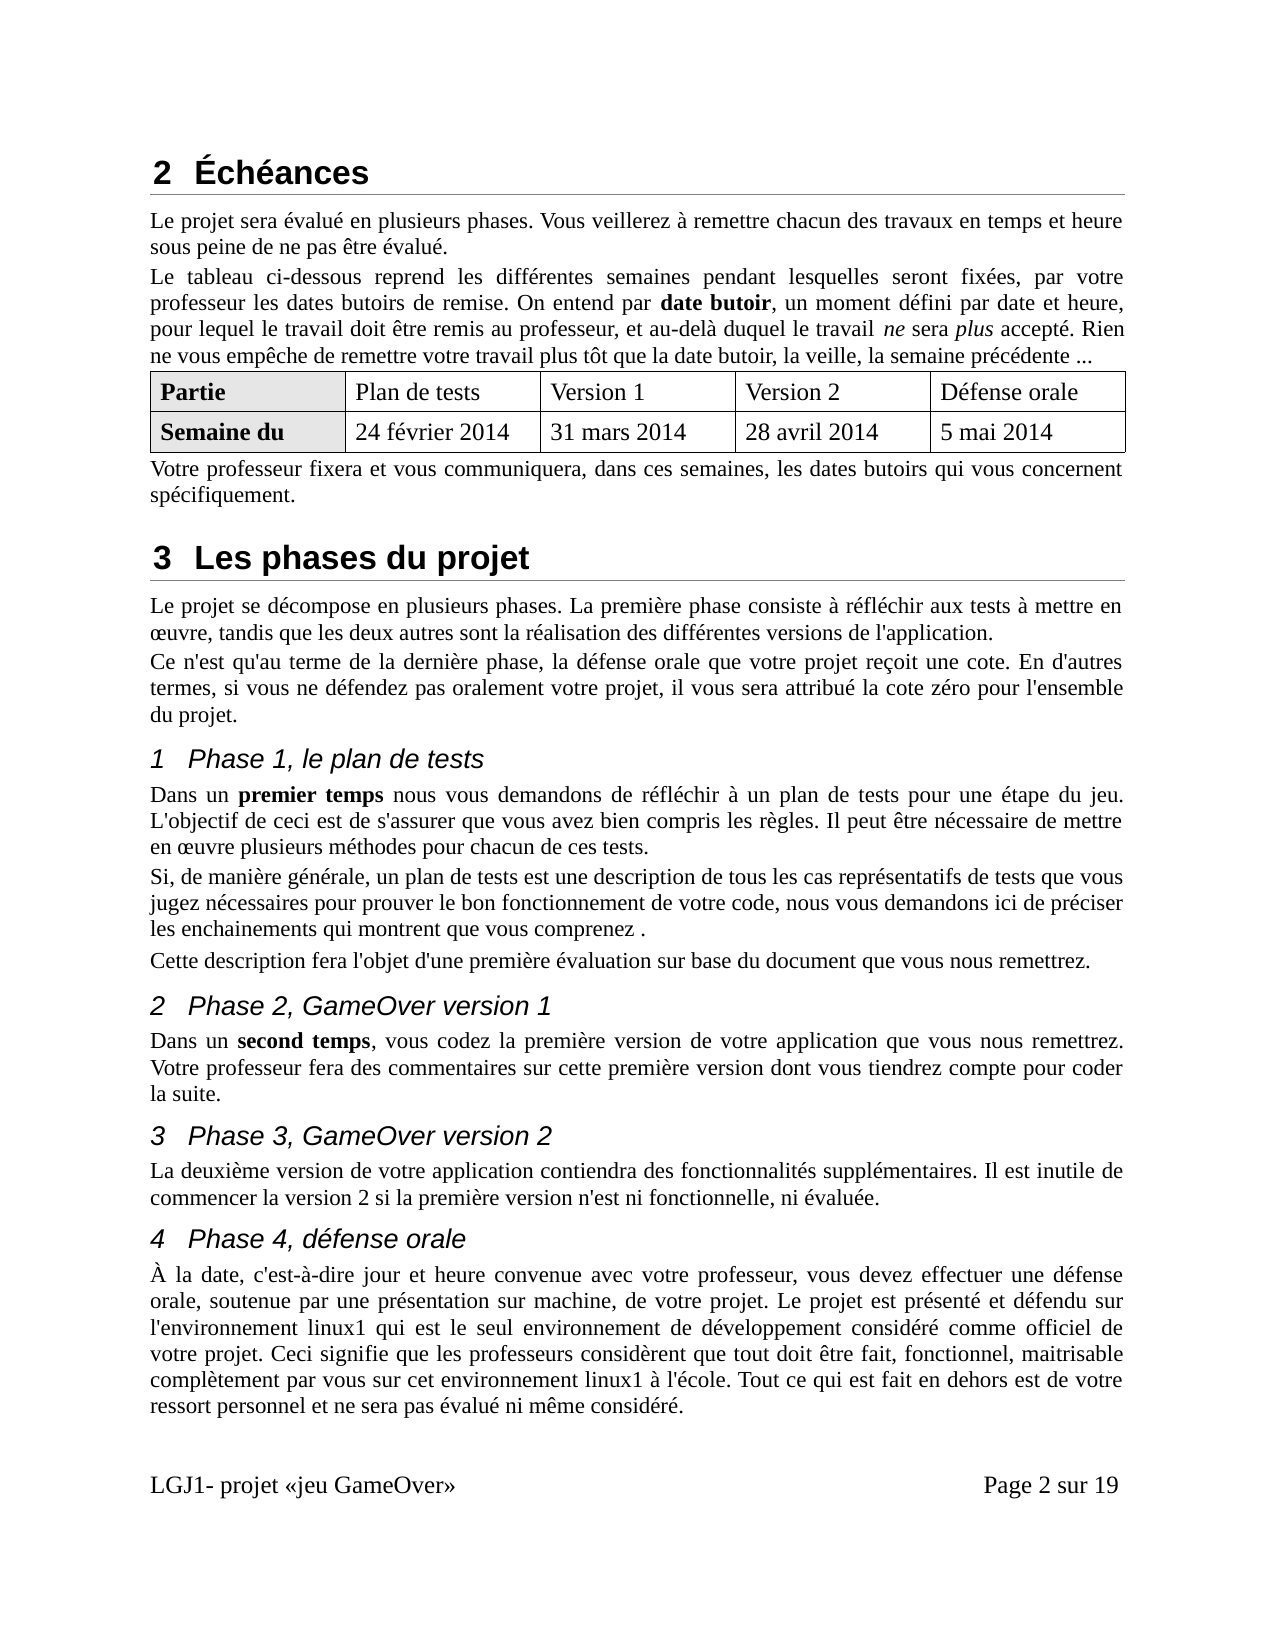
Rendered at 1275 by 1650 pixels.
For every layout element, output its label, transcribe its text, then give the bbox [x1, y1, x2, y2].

text La deuxième version de votre application contiendra des fonctionnalités supplémentaires. Il est inutile de commencer la version 2 si la première version n'est ni fonctionnelle, ni évaluée. [150, 1157, 1125, 1210]
text Votre professeur fixera et vous communiquera, dans ces semaines, les dates butoirs qui vous concernent spécifiquement. [150, 455, 1125, 507]
text Si, de manière générale, un plan de tests est une description de tous les cas représentatifs de tests que vous jugez nécessaires pour prouver le bon fonctionnement de votre code, nous vous demandons ici de préciser les enchainements qui montrent que vous comprenez . [150, 863, 1125, 942]
table_cell 31 mars 2014 [541, 412, 735, 452]
subtitle Les phases du projet [150, 535, 1125, 580]
table_cell Semaine du [151, 412, 345, 452]
table_header Défense orale [931, 372, 1125, 411]
table_header Version 2 [736, 372, 930, 411]
table_cell 24 février 2014 [346, 412, 540, 452]
text Dans un premier temps nous vous demandons de réfléchir à un plan de tests pour une étape du jeu. L'objectif de ceci est de s'assurer que vous avez bien compris les règles. Il peut être nécessaire de mettre en œuvre plusieurs méthodes pour chacun de ces tests. [150, 781, 1125, 860]
text Le projet se décompose en plusieurs phases. La première phase consiste à réfléchir aux tests à mettre en œuvre, tandis que les deux autres sont la réalisation des différentes versions de l'application. [150, 592, 1125, 645]
subtitle Phase 2, GameOver version 1 [150, 990, 1125, 1021]
table_header Plan de tests [346, 372, 540, 411]
text Dans un second temps, vous codez la première version de votre application que vous nous remettrez. Votre professeur fera des commentaires sur cette première version dont vous tiendrez compte pour coder la suite. [150, 1028, 1125, 1107]
subtitle Phase 4, défense orale [150, 1223, 1125, 1254]
subtitle Phase 1, le plan de tests [150, 743, 1125, 774]
subtitle Échéances [150, 150, 1125, 194]
table_cell 5 mai 2014 [931, 412, 1125, 452]
text À la date, c'est-à-dire jour et heure convenue avec votre professeur, vous devez effectuer une défense orale, soutenue par une présentation sur machine, de votre projet. Le projet est présenté et défendu sur l'environnement linux1 qui est le seul environnement de développement considéré comme officiel de votre projet. Ceci signifie que les professeurs considèrent que tout doit être fait, fonctionnel, maitrisable complètement par vous sur cet environnement linux1 à l'école. Tout ce qui est fait en dehors est de votre ressort personnel et ne sera pas évalué ni même considéré. [150, 1261, 1125, 1419]
text Ce n'est qu'au terme de la dernière phase, la défense orale que votre projet reçoit une cote. En d'autres termes, si vous ne défendez pas oralement votre projet, il vous sera attribué la cote zéro pour l'ensemble du projet. [150, 648, 1125, 727]
text Le tableau ci-dessous reprend les différentes semaines pendant lesquelles seront fixées, par votre professeur les dates butoirs de remise. On entend par date butoir, un moment défini par date et heure, pour lequel le travail doit être remis au professeur, et au-delà duquel le travail ne sera plus accepté. Rien ne vous empêche de remettre votre travail plus tôt que la date butoir, la veille, la semaine précédente ... [150, 263, 1125, 368]
table_header Partie [151, 372, 345, 411]
table_cell 28 avril 2014 [736, 412, 930, 452]
table_header Version 1 [541, 372, 735, 411]
subtitle Phase 3, GameOver version 2 [150, 1120, 1125, 1151]
text Cette description fera l'objet d'une première évaluation sur base du document que vous nous remettrez. [150, 948, 1125, 974]
text Le projet sera évalué en plusieurs phases. Vous veillerez à remettre chacun des travaux en temps et heure sous peine de ne pas être évalué. [150, 207, 1125, 260]
